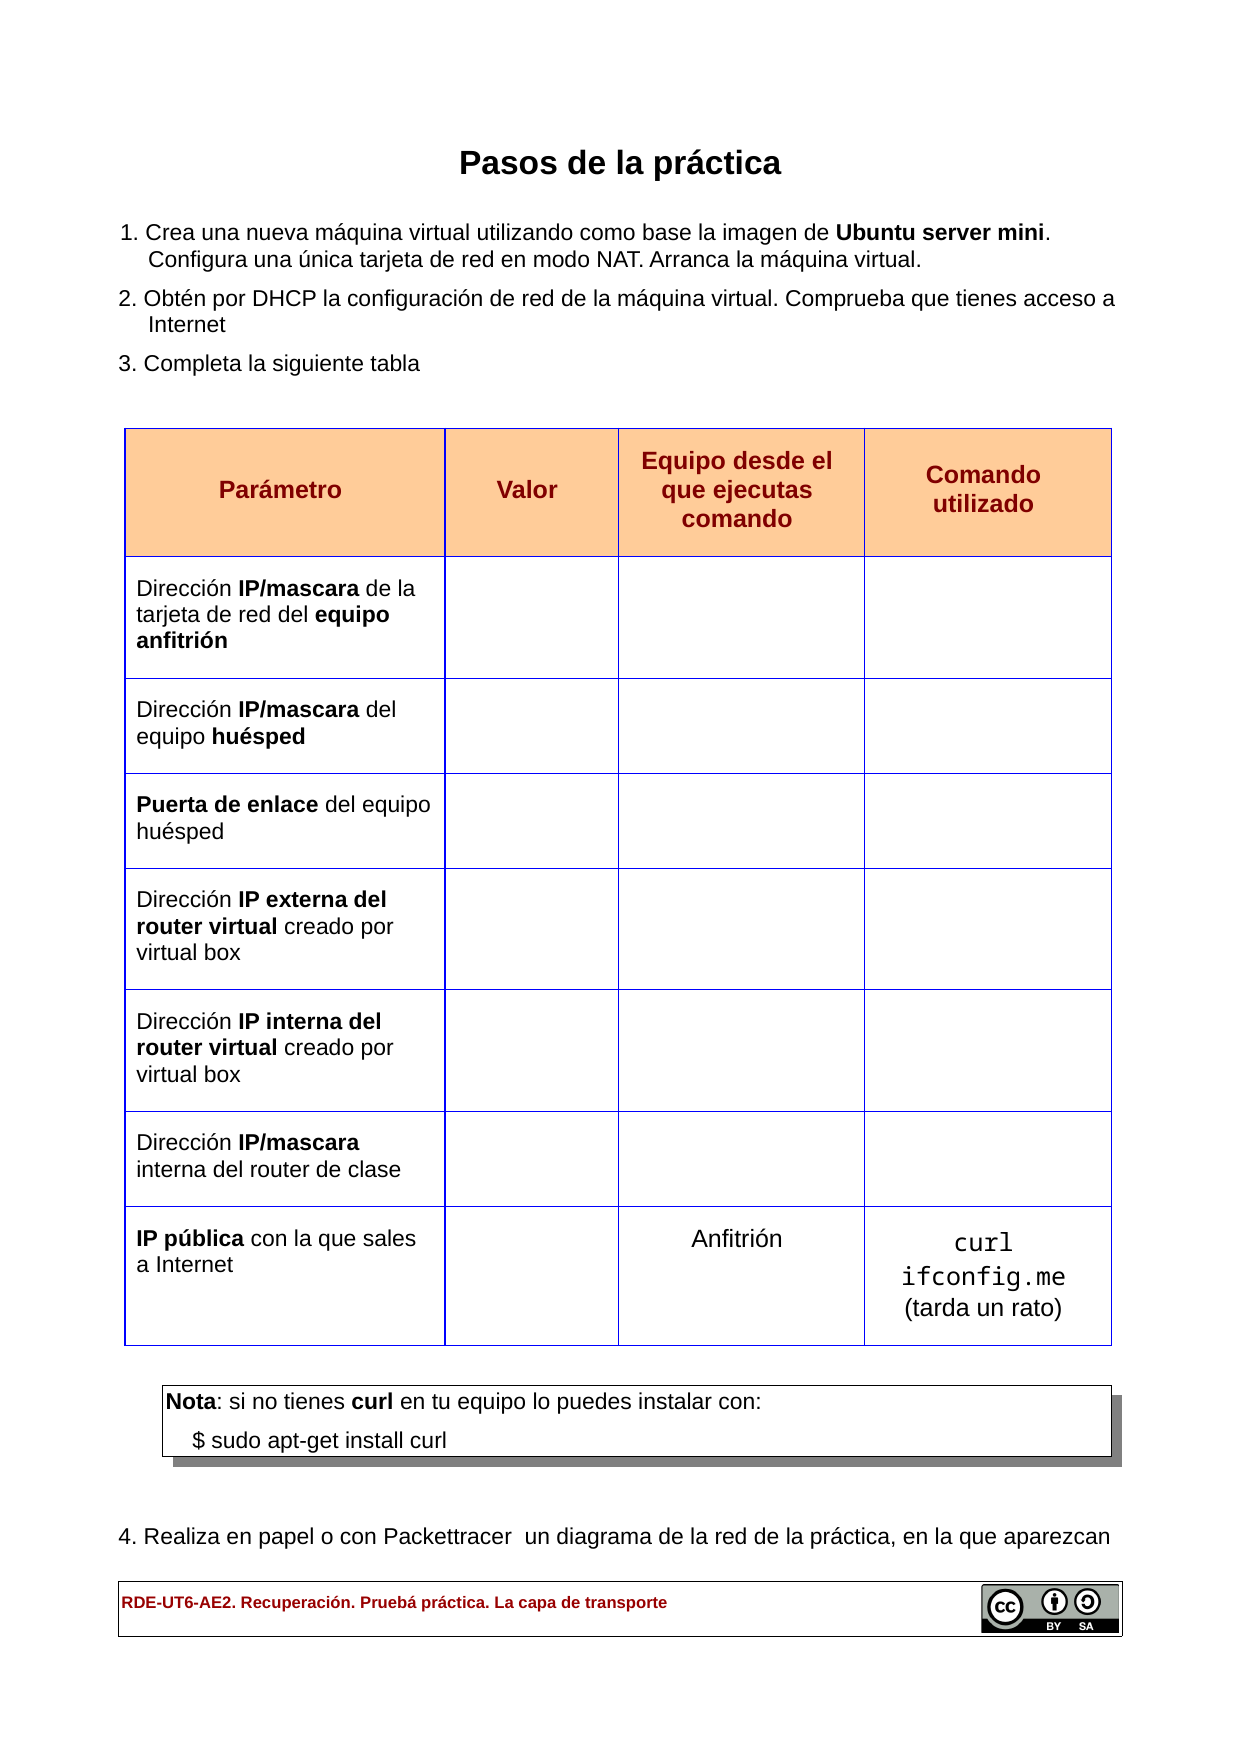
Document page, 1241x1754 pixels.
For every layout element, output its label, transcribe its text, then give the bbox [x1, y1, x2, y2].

subtitle 1. Crea una nueva máquina virtual utilizando como base la imagen de Ubuntu server mini. Configura una única tarjeta de red en modo NAT. Arranca la máquina virtual. [120, 219, 1122, 272]
table_cell [865, 1112, 1111, 1206]
text $ sudo apt-get install curl [163, 1424, 1111, 1456]
table_cell [446, 869, 618, 989]
table_cell [865, 679, 1111, 773]
subtitle Pasos de la práctica [118, 143, 1122, 182]
table_cell [865, 557, 1111, 677]
table_cell Anfitrión [619, 1207, 864, 1345]
table_cell [446, 774, 618, 868]
table_cell [865, 774, 1111, 868]
table_cell [619, 774, 864, 868]
text 3. Completa la siguiente tabla [118, 350, 1122, 376]
table_cell [446, 1112, 618, 1206]
table_header Equipo desde el que ejecutas comando [619, 429, 864, 556]
table_cell Dirección IP/mascara de la tarjeta de red del equipo anfitrión [126, 557, 444, 677]
text 2. Obtén por DHCP la configuración de red de la máquina virtual. Comprueba que tienes acceso a Internet [118, 284, 1122, 337]
table_header Valor [446, 429, 618, 556]
table_cell Dirección IP/mascara del equipo huésped [126, 679, 444, 773]
table_cell curl ifconfig.me (tarda un rato) [865, 1207, 1111, 1345]
picture [981, 1584, 1119, 1633]
table_cell [619, 869, 864, 989]
table_cell [865, 990, 1111, 1111]
table_cell Dirección IP interna del router virtual creado por virtual box [126, 990, 444, 1111]
text 4. Realiza en papel o con Packettracer un diagrama de la red de la práctica, en la que aparezcan [118, 1523, 1122, 1549]
table_cell [619, 1112, 864, 1206]
text Nota: si no tienes curl en tu equipo lo puedes instalar con: [163, 1386, 1111, 1414]
table_cell Dirección IP externa del router virtual creado por virtual box [126, 869, 444, 989]
table_cell [446, 990, 618, 1111]
table_cell [865, 869, 1111, 989]
table_cell [619, 557, 864, 677]
table_cell IP pública con la que sales a Internet [126, 1207, 444, 1345]
table_cell [446, 1207, 618, 1345]
table_header Parámetro [126, 429, 444, 556]
table_cell Puerta de enlace del equipo huésped [126, 774, 444, 868]
table_header Comando utilizado [865, 429, 1111, 556]
table_cell [619, 679, 864, 773]
table_cell [446, 679, 618, 773]
table_cell [446, 557, 618, 677]
table_cell [619, 990, 864, 1111]
table_cell Dirección IP/mascara interna del router de clase [126, 1112, 444, 1206]
